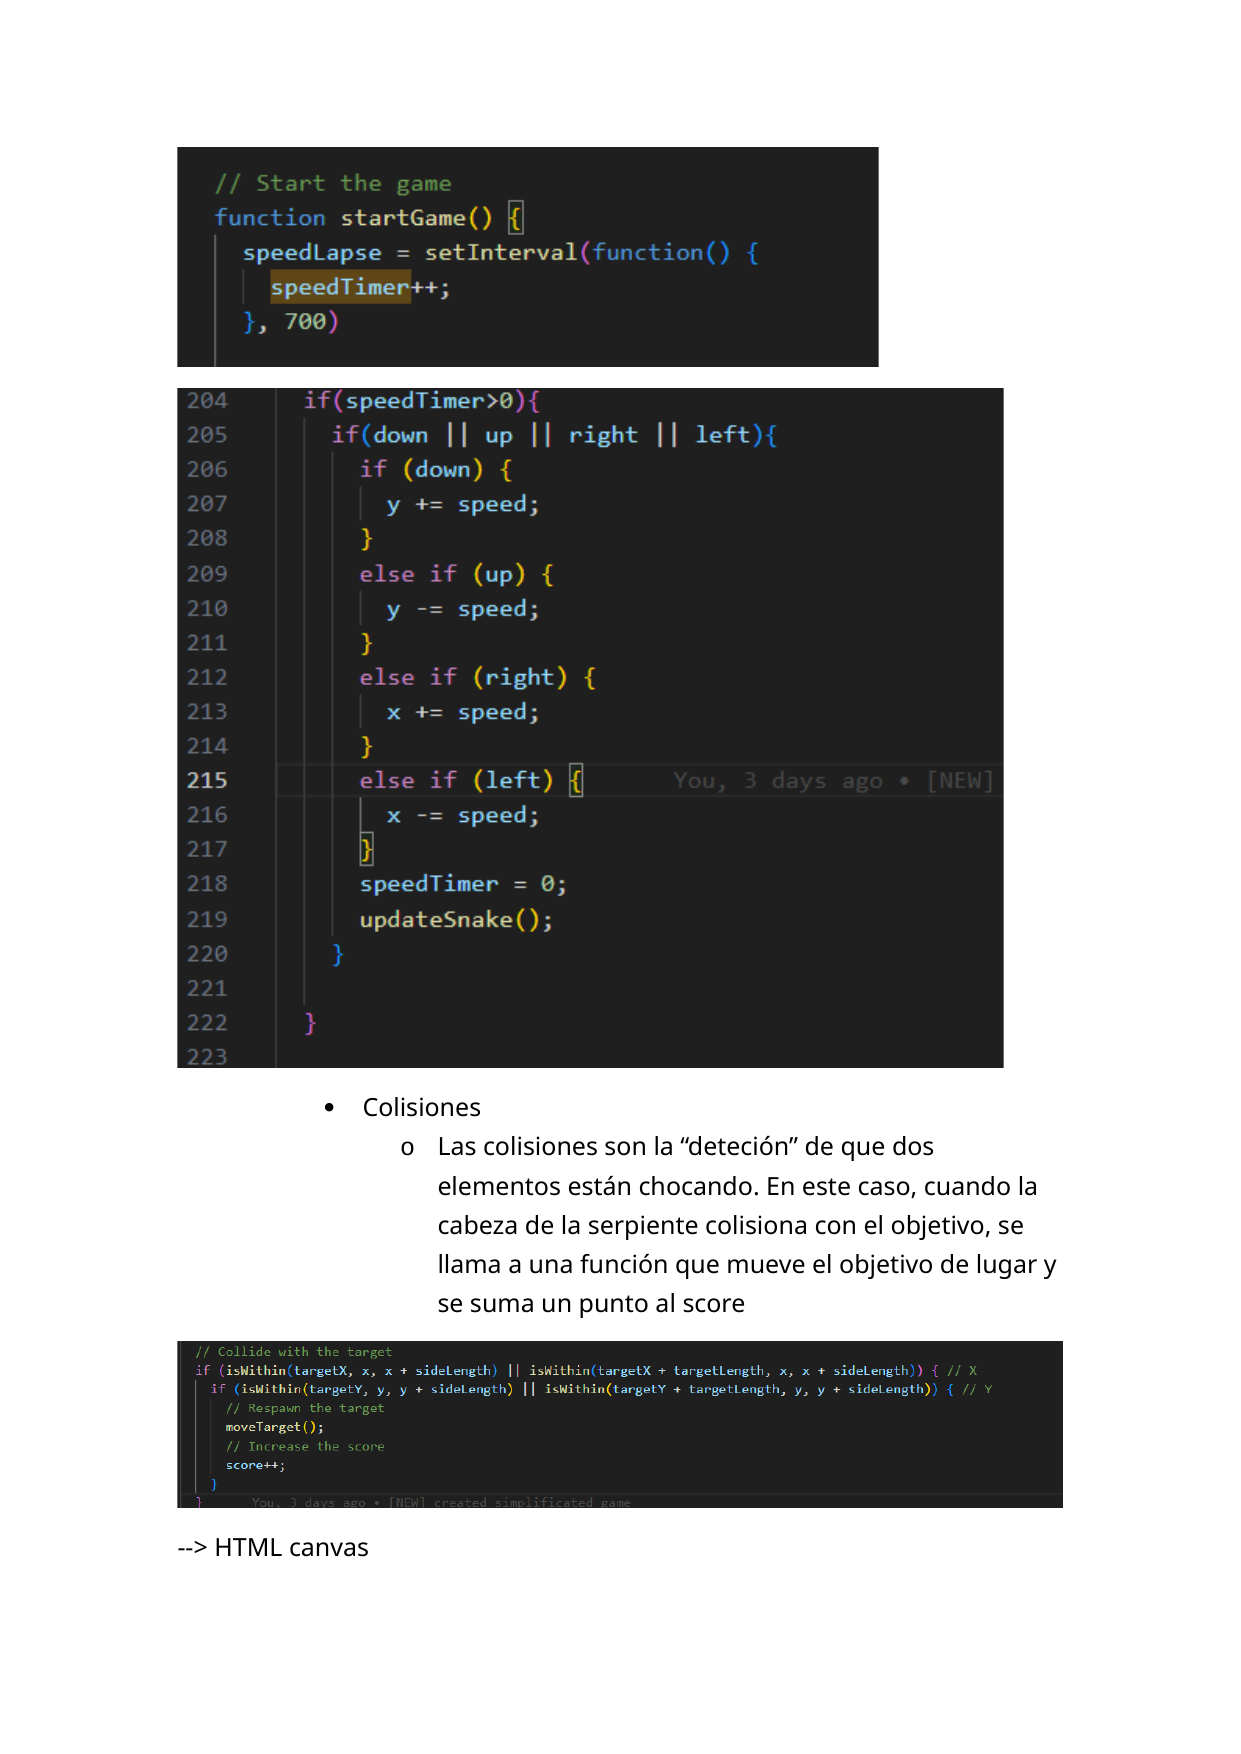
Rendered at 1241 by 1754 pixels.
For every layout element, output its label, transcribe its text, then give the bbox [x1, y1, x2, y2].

list Colisiones [325, 1090, 1063, 1124]
list Las colisiones son la “deteción” de que dos elementos están chocando. En este caso, cuando la cabeza de la serpiente colisiona con el objetivo, se llama a una función que mueve el objetivo de lugar y se suma un punto al score [400, 1129, 1063, 1320]
text --> HTML canvas [177, 1529, 1063, 1563]
